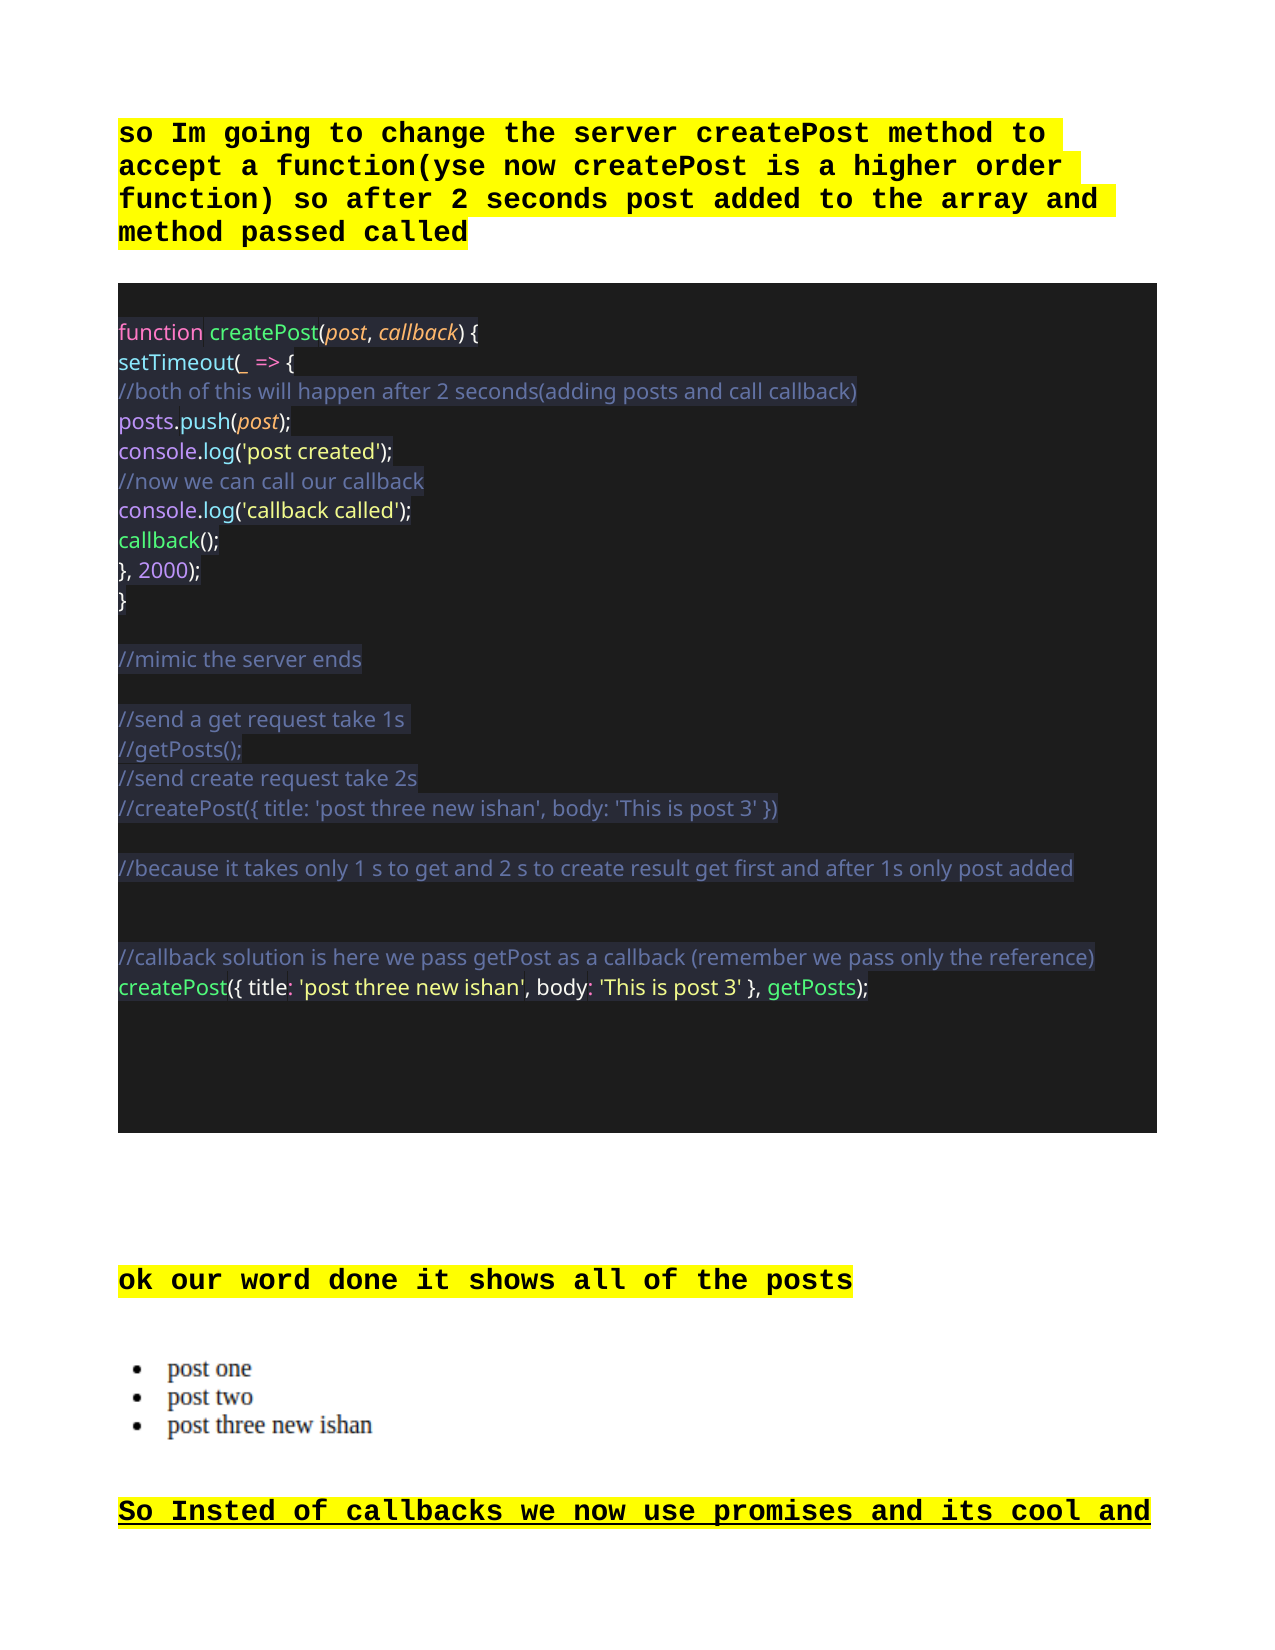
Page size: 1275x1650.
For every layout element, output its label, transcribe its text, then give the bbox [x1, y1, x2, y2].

text console.log('callback called'); [118, 496, 1157, 525]
text //createPost({ title: 'post three new ishan', body: 'This is post 3' }) [118, 793, 1157, 823]
text createPost({ title: 'post three new ishan', body: 'This is post 3' }, getPosts); [118, 971, 1157, 1001]
text //now we can call our callback [118, 466, 1157, 496]
text callback(); [118, 525, 1157, 555]
text console.log('post created'); [118, 436, 1157, 466]
picture [124, 1350, 673, 1487]
text setTimeout(_ => { [118, 347, 1157, 376]
text posts.push(post); [118, 406, 1157, 436]
text //both of this will happen after 2 seconds(adding posts and call callback) [118, 376, 1157, 406]
text function createPost(post, callback) { [118, 317, 1157, 347]
text ok our word done it shows all of the posts [118, 1265, 1157, 1298]
text So Insted of callbacks we now use promises and its cool and [118, 1497, 1157, 1529]
text //send create request take 2s [118, 763, 1157, 793]
text }, 2000); [118, 555, 1157, 585]
text //send a get request take 1s [118, 704, 1157, 734]
text //callback solution is here we pass getPost as a callback (remember we pass only the reference) [118, 942, 1157, 971]
text //mimic the server ends [118, 644, 1157, 674]
text } [118, 585, 1157, 615]
text //because it takes only 1 s to get and 2 s to create result get first and after 1s only post added [118, 853, 1157, 882]
text so Im going to change the server createPost method to accept a function(yse now createPost is a higher order function) so after 2 seconds post added to the array and method passed called [118, 118, 1157, 250]
text //getPosts(); [118, 734, 1157, 763]
